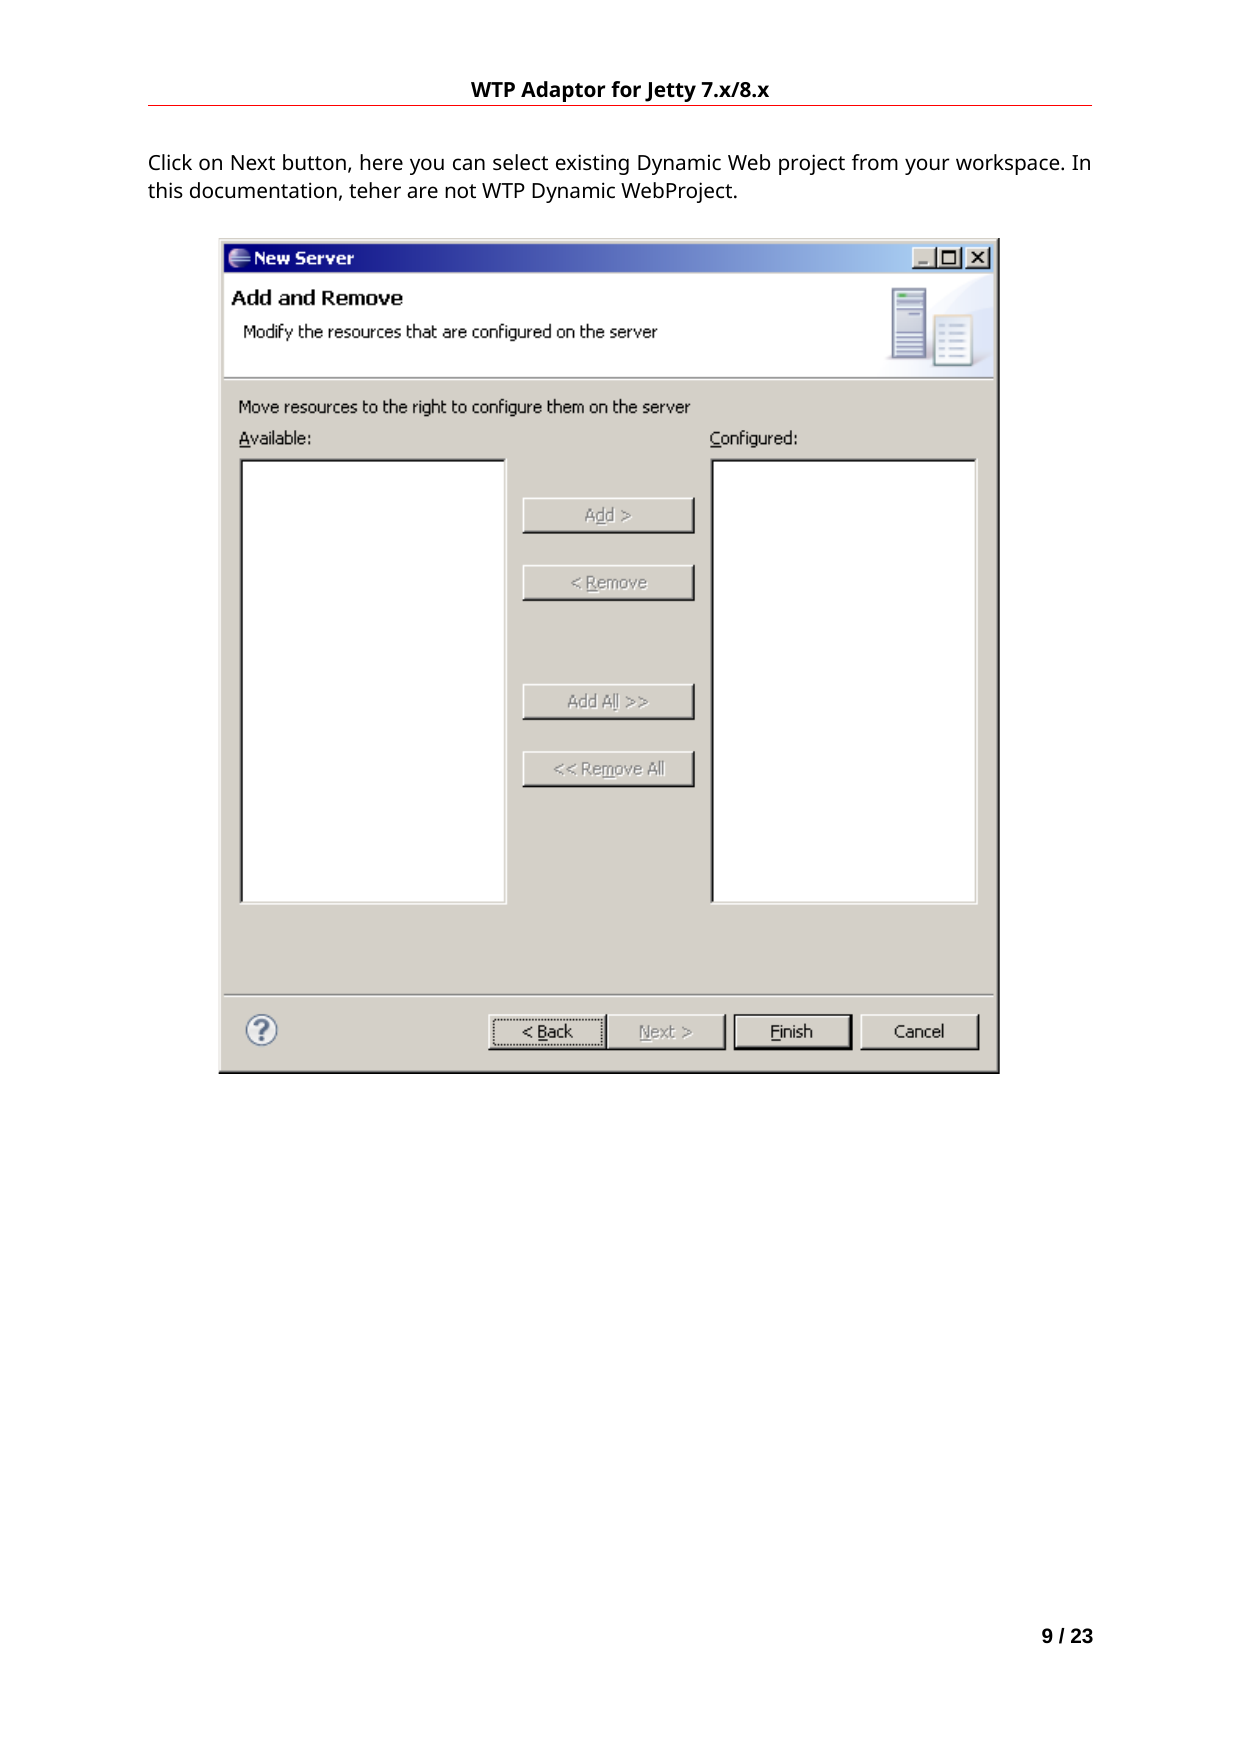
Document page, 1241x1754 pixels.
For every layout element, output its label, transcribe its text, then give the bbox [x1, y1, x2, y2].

text Click on Next button, here you can select existing Dynamic Web project from your workspace. In this documentation, teher are not WTP Dynamic WebProject. [148, 148, 1092, 204]
picture [218, 238, 1000, 1074]
